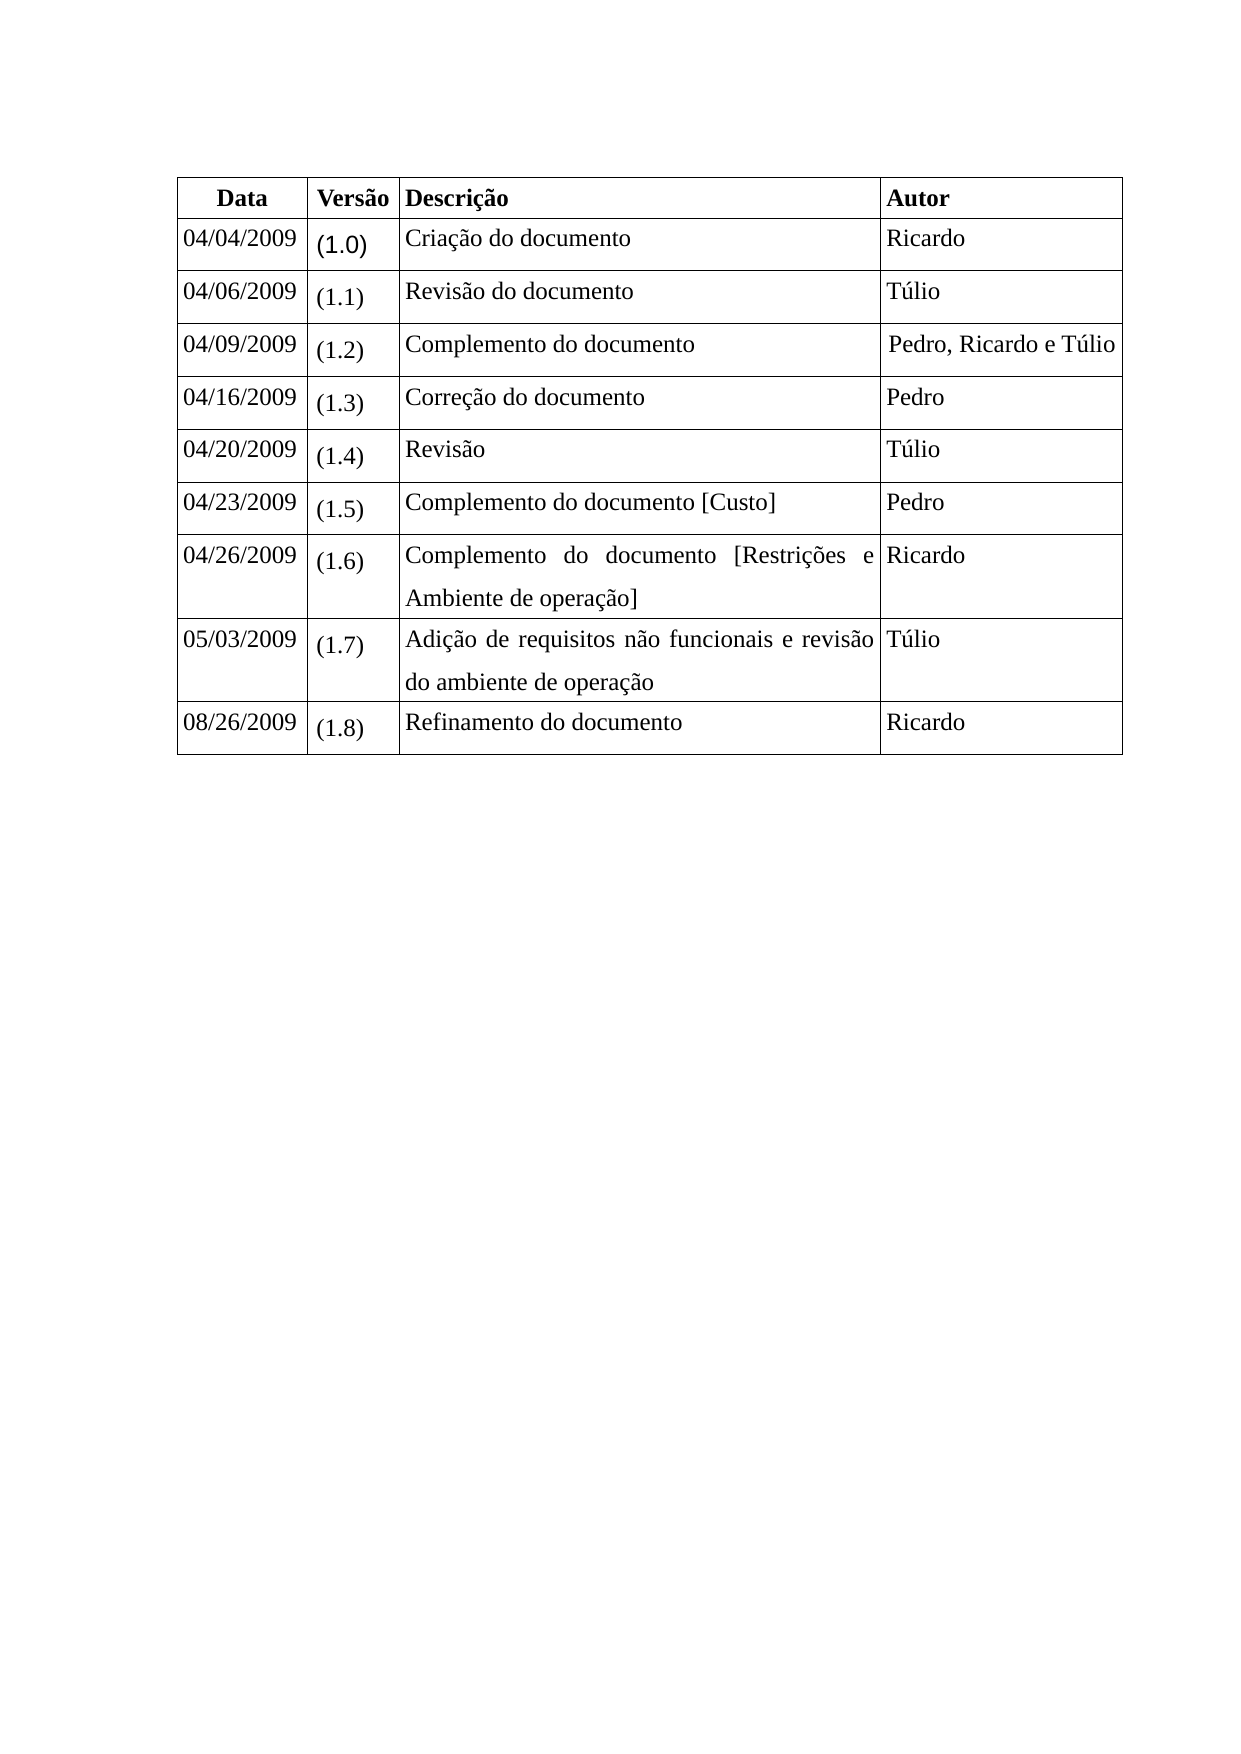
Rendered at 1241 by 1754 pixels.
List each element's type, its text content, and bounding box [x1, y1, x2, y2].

table_cell 09/04/2009 [178, 324, 307, 376]
table_cell (1.6) [308, 535, 399, 618]
table_cell Revisão do documento [400, 271, 880, 323]
table_cell (1.4) [308, 430, 399, 482]
table_cell Correção do documento [400, 377, 880, 429]
table_cell (1.5) [308, 483, 399, 534]
table_cell (1.7) [308, 619, 399, 701]
table_cell (1.8) [308, 702, 399, 754]
table_cell Ricardo [881, 219, 1122, 270]
table_cell Refinamento do documento [400, 702, 880, 754]
table_header Data [178, 178, 307, 217]
table_cell 23/04/2009 [178, 483, 307, 534]
table_cell Túlio [881, 430, 1122, 482]
table_cell Ricardo [881, 535, 1122, 618]
table_cell 26/08/2009 [178, 702, 307, 754]
table_header Versão [308, 178, 399, 217]
table_cell (1.2) [308, 324, 399, 376]
table_cell 20/04/2009 [178, 430, 307, 482]
table_cell Complemento do documento [400, 324, 880, 376]
table_cell 03/05/2009 [178, 619, 307, 701]
table_cell Adição de requisitos não funcionais e revisão do ambiente de operação [400, 619, 880, 701]
table_cell Pedro [881, 377, 1122, 429]
table_cell Complemento do documento [Custo] [400, 483, 880, 534]
table_cell 04/04/2009 [178, 219, 307, 270]
table_cell 06/04/2009 [178, 271, 307, 323]
table_header Autor [881, 178, 1122, 217]
table_header Descrição [400, 178, 880, 217]
table_cell Pedro [881, 483, 1122, 534]
table_cell Ricardo [881, 702, 1122, 754]
table_cell Revisão [400, 430, 880, 482]
table_cell (1.1) [308, 271, 399, 323]
table_cell Complemento do documento [Restrições e Ambiente de operação] [400, 535, 880, 618]
table_cell Túlio [881, 271, 1122, 323]
table_cell Criação do documento [400, 219, 880, 270]
table_cell 26/04/2009 [178, 535, 307, 618]
table_cell 16/04/2009 [178, 377, 307, 429]
table_cell Túlio [881, 619, 1122, 701]
table_cell (1.3) [308, 377, 399, 429]
table_cell Pedro, Ricardo e Túlio [881, 324, 1122, 376]
table_cell (1.0) [308, 219, 399, 270]
